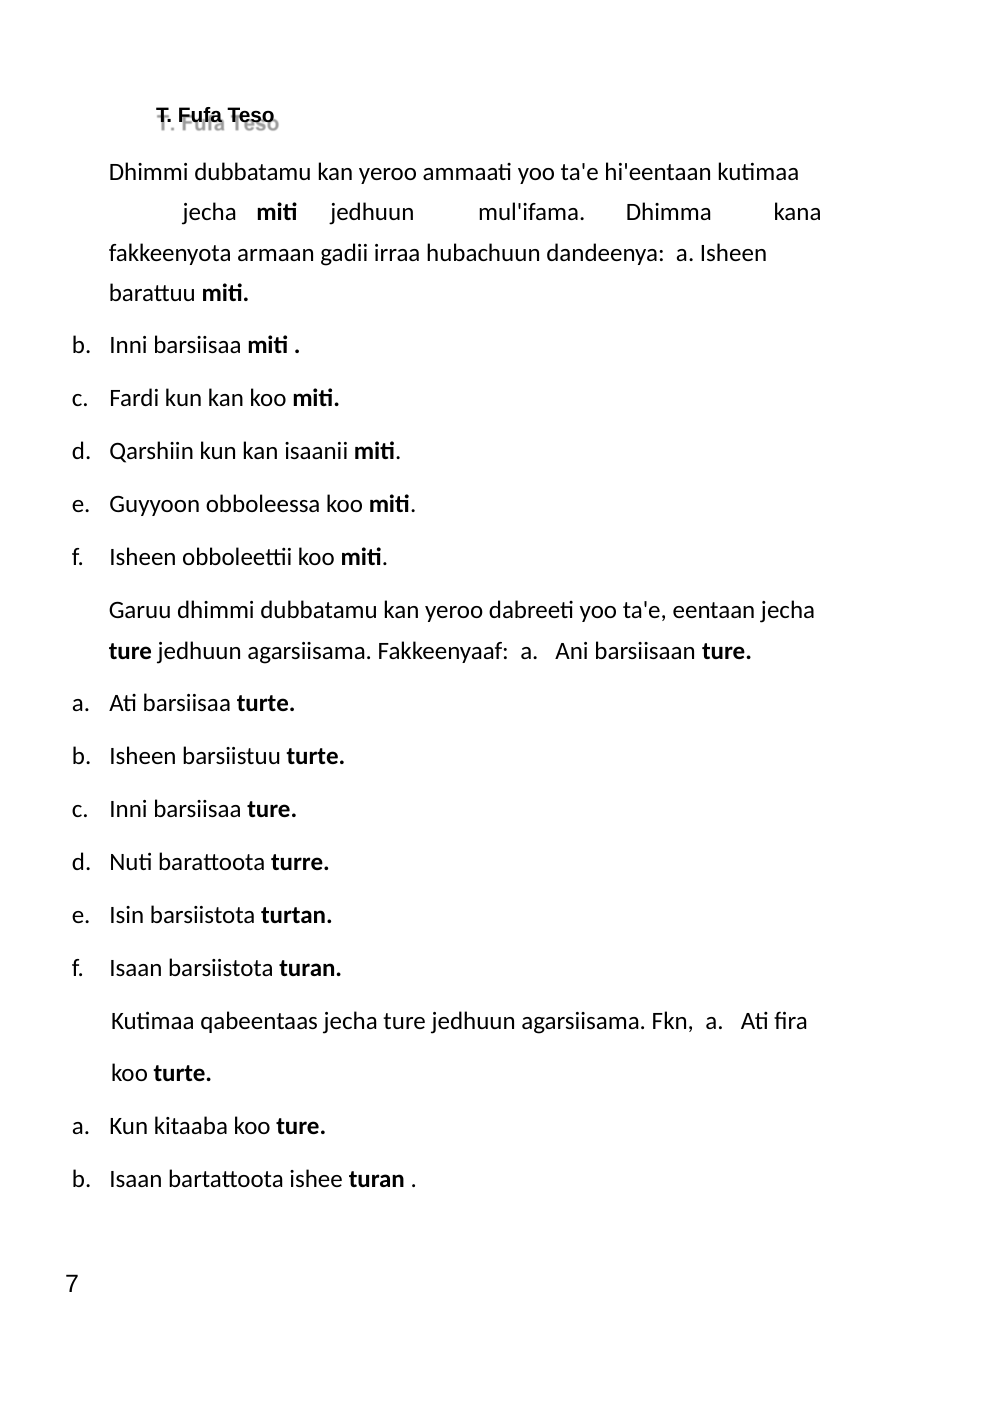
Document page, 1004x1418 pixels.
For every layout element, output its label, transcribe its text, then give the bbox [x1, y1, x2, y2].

list Kun kitaaba koo ture. [72, 1110, 836, 1141]
text Kutimaa qabeentaas jecha ture jedhuun agarsiisama. Fkn, a. Ati fira koo turte. [111, 1005, 809, 1088]
text Dhimmi dubbatamu kan yeroo ammaati yoo ta'e hi'eentaan kutimaa jecha miti jedhuun mul'ifama. Dhimma kana fakkeenyota armaan gadii irraa hubachuun dandeenya: a. Isheen barattuu miti. [108, 156, 837, 308]
list Isaan bartattoota ishee turan . [72, 1163, 836, 1193]
list Inni barsiisaa miti . [72, 329, 836, 360]
list Qarshiin kun kan isaanii miti. [72, 436, 836, 466]
picture [142, 102, 311, 149]
list Inni barsiisaa ture. [72, 793, 836, 823]
list Isheen barsiistuu turte. [72, 740, 836, 770]
list Isheen obboleettii koo miti. [72, 542, 836, 572]
list Isin barsiistota turtan. [72, 899, 836, 929]
list Isaan barsiistota turan. [72, 952, 836, 982]
list Ati barsiisaa turte. [72, 687, 836, 717]
list Nuti barattoota turre. [72, 846, 836, 876]
list Guyyoon obboleessa koo miti. [72, 488, 836, 519]
list Fardi kun kan koo miti. [72, 382, 836, 413]
text Garuu dhimmi dubbatamu kan yeroo dabreeti yoo ta'e, eentaan jecha ture jedhuun agarsiisama. Fakkeenyaaf: a. Ani barsiisaan ture. [108, 594, 837, 666]
